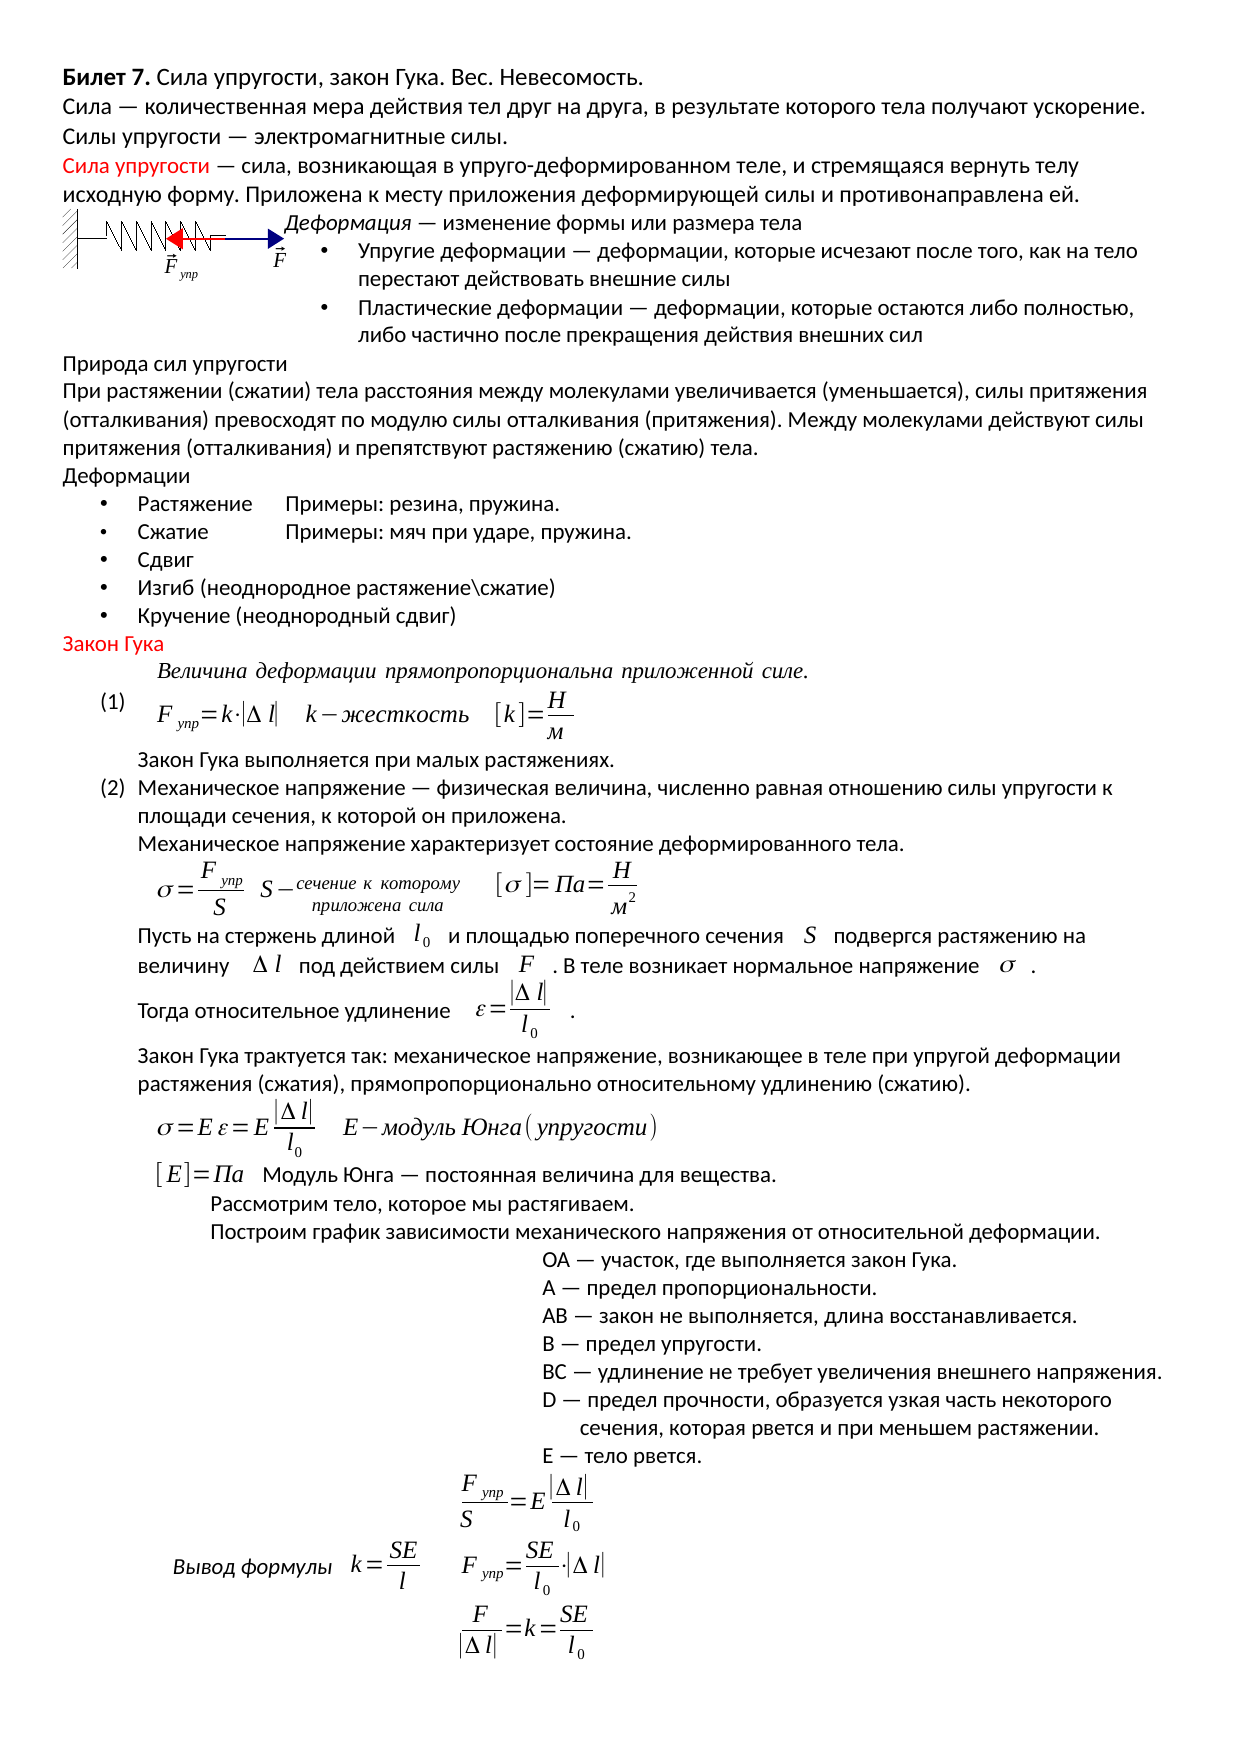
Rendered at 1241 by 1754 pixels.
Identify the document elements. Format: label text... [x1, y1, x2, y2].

list Упругие деформации — деформации, которые исчезают после того, как на тело перестают действовать внешние силы [320, 237, 1180, 293]
text Деформации [62, 461, 1180, 489]
list Кручение (неоднородный сдвиг) [100, 601, 1180, 629]
list Сжатие Примеры: мяч при ударе, пружина. [100, 517, 1180, 545]
text АВ — закон не выполняется, длина восстанавливается. [542, 1301, 1180, 1329]
list Пусть на стержень длинойи площадью поперечного сеченияподвергся растяжению на величину под действием силы. В теле возникает нормальное напряжение. [100, 919, 1180, 979]
text ОА — участок, где выполняется закон Гука. [542, 1245, 1180, 1273]
text Сила — количественная мера действия тел друг на друга, в результате которого тела получают ускорение. [62, 91, 1180, 121]
list Закон Гука трактуется так: механическое напряжение, возникающее в теле при упругой деформации растяжения (сжатия), прямопропорционально относительному удлинению (сжатию). [100, 1042, 1180, 1098]
text Сила упругости — сила, возникающая в упруго-деформированном теле, и стремящаяся вернуть телу исходную форму. Приложена к месту приложения деформирующей силы и противонаправлена ей. [62, 150, 1180, 208]
list Тогда относительное удлинение . [100, 979, 1180, 1042]
text Закон Гука [62, 629, 1180, 657]
list Построим график зависимости механического напряжения от относительной деформации. [173, 1217, 1180, 1245]
list Закон Гука выполняется при малых растяжениях. [100, 745, 1180, 773]
text Билет 7. Сила упругости, закон Гука. Вес. Невесомость. [62, 61, 1180, 91]
text Е — тело рвется. [542, 1441, 1180, 1469]
list Растяжение Примеры: резина, пружина. [100, 489, 1180, 517]
text А — предел пропорциональности. [542, 1273, 1180, 1301]
text Деформация — изменение формы или размера тела [284, 208, 1180, 237]
text Вывод формулы [173, 1469, 1180, 1663]
text В — предел упругости. [542, 1329, 1180, 1357]
text D — предел прочности, образуется узкая часть некоторого сечения, которая рвется и при меньшем растяжении. [542, 1385, 1180, 1441]
text ВС — удлинение не требует увеличения внешнего напряжения. [542, 1357, 1180, 1385]
list Пластические деформации — деформации, которые остаются либо полностью, либо частично после прекращения действия внешних сил [320, 293, 1180, 349]
text Природа сил упругости [62, 349, 1180, 377]
list Сдвиг [100, 545, 1180, 573]
text При растяжении (сжатии) тела расстояния между молекулами увеличивается (уменьшается), силы притяжения (отталкивания) превосходят по модулю силы отталкивания (притяжения). Между молекулами действуют силы притяжения (отталкивания) и препятствуют растяжению (сжатию) тела. [62, 377, 1180, 461]
list Изгиб (неоднородное растяжение\сжатие) [100, 573, 1180, 601]
text Силы упругости — электромагнитные силы. [62, 121, 1180, 150]
list Рассмотрим тело, которое мы растягиваем. [173, 1189, 1180, 1217]
list Механическое напряжение — физическая величина, численно равная отношению силы упругости к площади сечения, к которой он приложена. [100, 773, 1180, 829]
list Модуль Юнга — постоянная величина для вещества. [100, 1160, 1180, 1189]
list Механическое напряжение характеризует состояние деформированного тела. [100, 829, 1180, 857]
